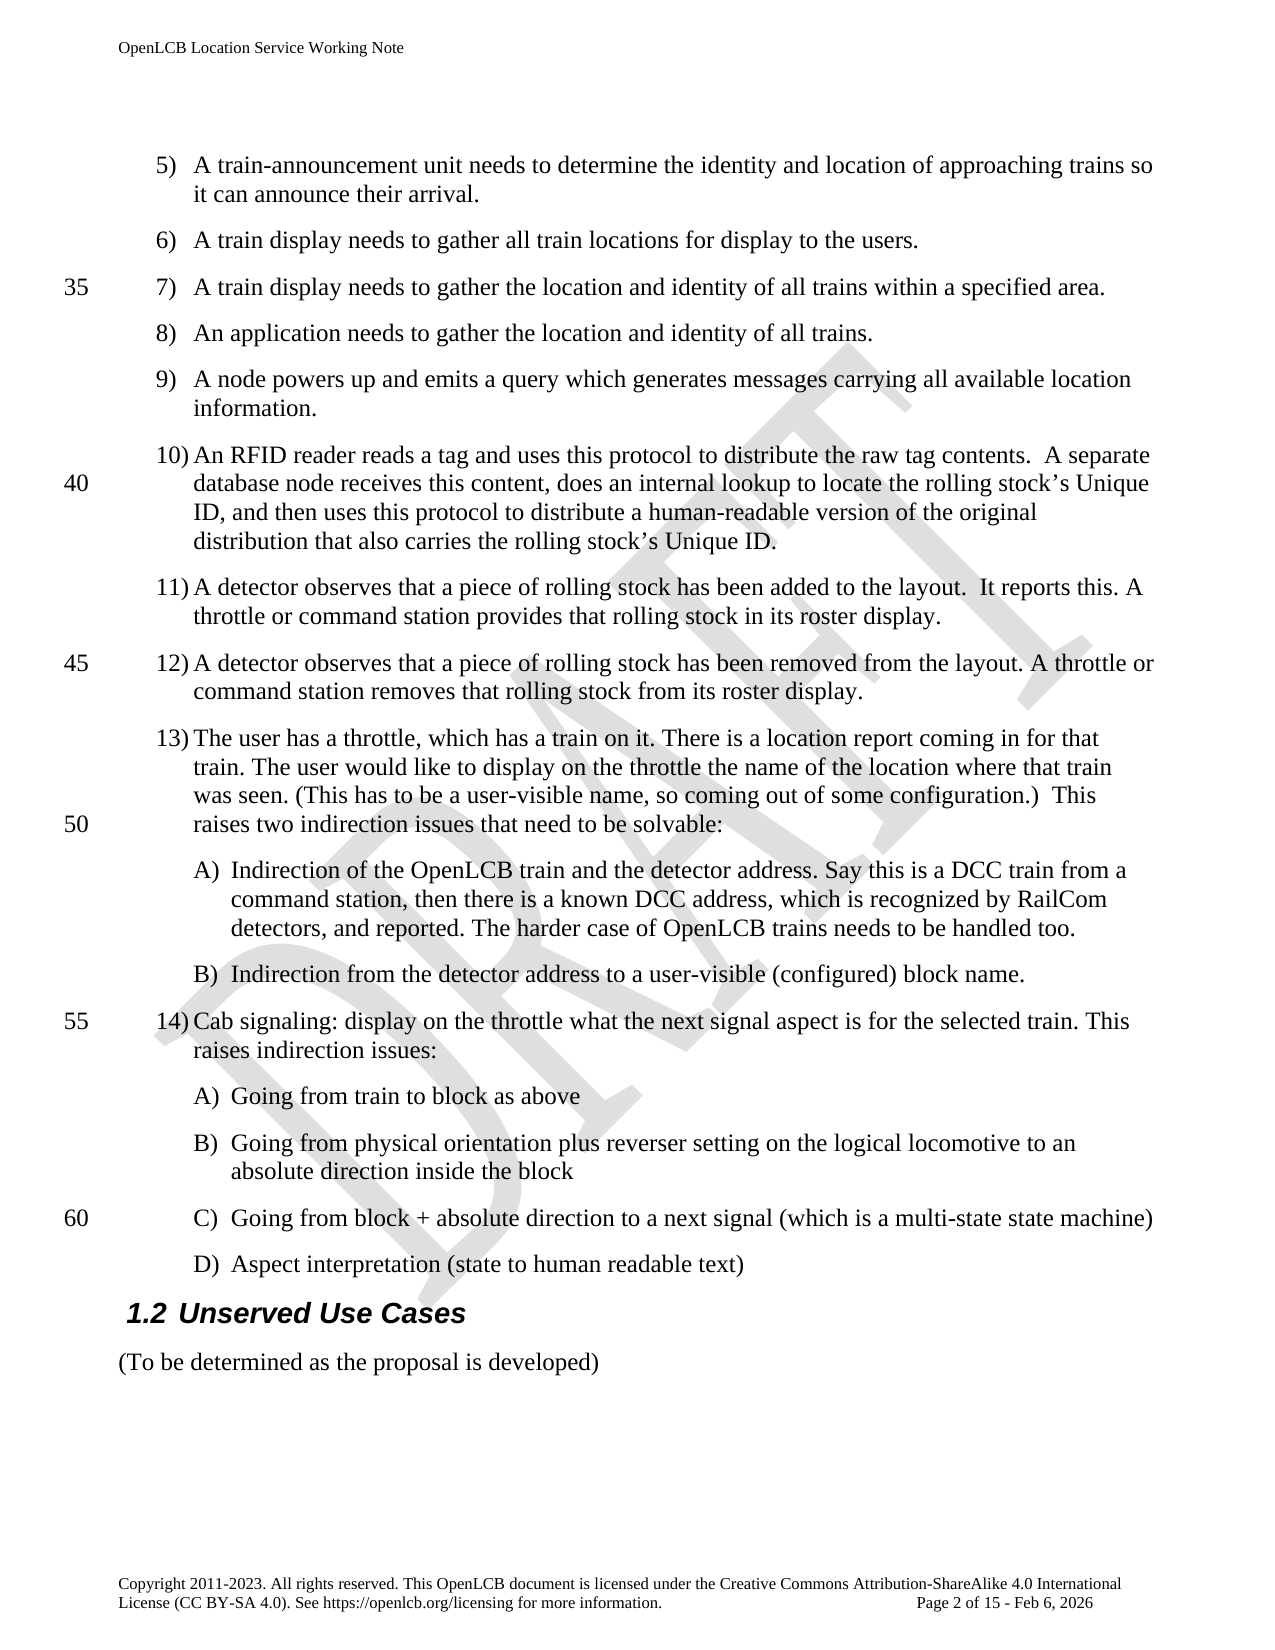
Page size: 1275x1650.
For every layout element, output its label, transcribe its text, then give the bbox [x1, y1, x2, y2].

list A train display needs to gather all train locations for display to the users. [156, 225, 1157, 254]
list A node powers up and emits a query which generates messages carrying all available location information. [815, 364, 1157, 422]
list A detector observes that a piece of rolling stock has been added to the layout. It reports this. A throttle or command station provides that rolling stock in its roster display. [976, 572, 1157, 630]
text (To be determined as the proposal is developed) [118, 1347, 1157, 1376]
list A detector observes that a piece of rolling stock has been added to the layout. It reports this. A throttle or command station provides that rolling stock in its roster display. [675, 572, 991, 630]
list The user has a throttle, which has a train on it. There is a location report coming in for that train. The user would like to display on the throttle the name of the location where that train was seen. (This has to be a user-visible name, so coming out of some configuration.) This raises two indirection issues that need to be solvable: [156, 723, 621, 838]
list A train-announcement unit needs to determine the identity and location of approaching trains so it can announce their arrival. [156, 150, 1157, 207]
list Going from train to block as above [587, 1081, 1157, 1110]
list An RFID reader reads a tag and uses this protocol to distribute the raw tag contents. A separate database node receives this content, does an internal lookup to locate the rolling stock’s Unique ID, and then uses this protocol to distribute a human-readable version of the original distribution that also carries the rolling stock’s Unique ID. [156, 440, 916, 555]
list A train display needs to gather the location and identity of all trains within a specified area. [156, 272, 1157, 300]
list Going from physical orientation plus reverser setting on the logical locomotive to an absolute direction inside the block [193, 1128, 338, 1185]
list Cab signaling: display on the throttle what the next signal aspect is for the selected train. This raises indirection issues: [405, 1006, 526, 1063]
list Going from physical orientation plus reverser setting on the logical locomotive to an absolute direction inside the block [506, 1128, 1157, 1185]
list An application needs to gather the location and identity of all trains. [156, 318, 1157, 347]
list Going from physical orientation plus reverser setting on the logical locomotive to an absolute direction inside the block [324, 1128, 493, 1185]
list The user has a throttle, which has a train on it. There is a location report coming in for that train. The user would like to display on the throttle the name of the location where that train was seen. (This has to be a user-visible name, so coming out of some configuration.) This raises two indirection issues that need to be solvable: [826, 723, 1157, 838]
list Cab signaling: display on the throttle what the next signal aspect is for the selected train. This raises indirection issues: [211, 1006, 416, 1063]
list A detector observes that a piece of rolling stock has been added to the layout. It reports this. A throttle or command station provides that rolling stock in its roster display. [156, 572, 690, 630]
list Indirection from the detector address to a user-visible (configured) block name. [339, 959, 451, 988]
list Going from block + absolute direction to a next signal (which is a multi-state state machine) [399, 1203, 491, 1232]
list Aspect interpretation (state to human readable text) [462, 1249, 1157, 1278]
list A detector observes that a piece of rolling stock has been removed from the layout. A throttle or command station removes that rolling stock from its roster display. [1035, 648, 1157, 705]
list Indirection from the detector address to a user-visible (configured) block name. [752, 959, 1157, 988]
list Going from block + absolute direction to a next signal (which is a multi-state state machine) [507, 1203, 1157, 1232]
list The user has a throttle, which has a train on it. There is a location report coming in for that train. The user would like to display on the throttle the name of the location where that train was seen. (This has to be a user-visible name, so coming out of some configuration.) This raises two indirection issues that need to be solvable: [561, 723, 701, 838]
list A detector observes that a piece of rolling stock has been removed from the layout. A throttle or command station removes that rolling stock from its roster display. [156, 648, 765, 705]
list Going from train to block as above [277, 1081, 457, 1110]
list Going from train to block as above [193, 1081, 263, 1110]
list Aspect interpretation (state to human readable text) [193, 1249, 429, 1278]
list Going from block + absolute direction to a next signal (which is a multi-state state machine) [193, 1203, 385, 1232]
list A detector observes that a piece of rolling stock has been removed from the layout. A throttle or command station removes that rolling stock from its roster display. [802, 648, 1033, 705]
list Indirection of the OpenLCB train and the detector address. Say this is a DCC train from a command station, then there is a known DCC address, which is recognized by RailCom detectors, and reported. The harder case of OpenLCB trains needs to be handled too. [670, 856, 1157, 942]
list An RFID reader reads a tag and uses this protocol to distribute the raw tag contents. A separate database node receives this content, does an internal lookup to locate the rolling stock’s Unique ID, and then uses this protocol to distribute a human-readable version of the original distribution that also carries the rolling stock’s Unique ID. [844, 440, 1157, 555]
subtitle Unserved Use Cases [118, 1296, 1157, 1329]
list Indirection from the detector address to a user-visible (configured) block name. [571, 959, 721, 988]
list A node powers up and emits a query which generates messages carrying all available location information. [156, 364, 824, 422]
list Indirection of the OpenLCB train and the detector address. Say this is a DCC train from a command station, then there is a known DCC address, which is recognized by RailCom detectors, and reported. The harder case of OpenLCB trains needs to be handled too. [366, 856, 515, 942]
list Indirection of the OpenLCB train and the detector address. Say this is a DCC train from a command station, then there is a known DCC address, which is recognized by RailCom detectors, and reported. The harder case of OpenLCB trains needs to be handled too. [509, 856, 692, 942]
list Cab signaling: display on the throttle what the next signal aspect is for the selected train. This raises indirection issues: [512, 1006, 1157, 1063]
list The user has a throttle, which has a train on it. There is a location report coming in for that train. The user would like to display on the throttle the name of the location where that train was seen. (This has to be a user-visible name, so coming out of some configuration.) This raises two indirection issues that need to be solvable: [631, 723, 882, 838]
list Going from train to block as above [476, 1081, 573, 1110]
list Indirection of the OpenLCB train and the detector address. Say this is a DCC train from a command station, then there is a known DCC address, which is recognized by RailCom detectors, and reported. The harder case of OpenLCB trains needs to be handled too. [193, 856, 405, 942]
